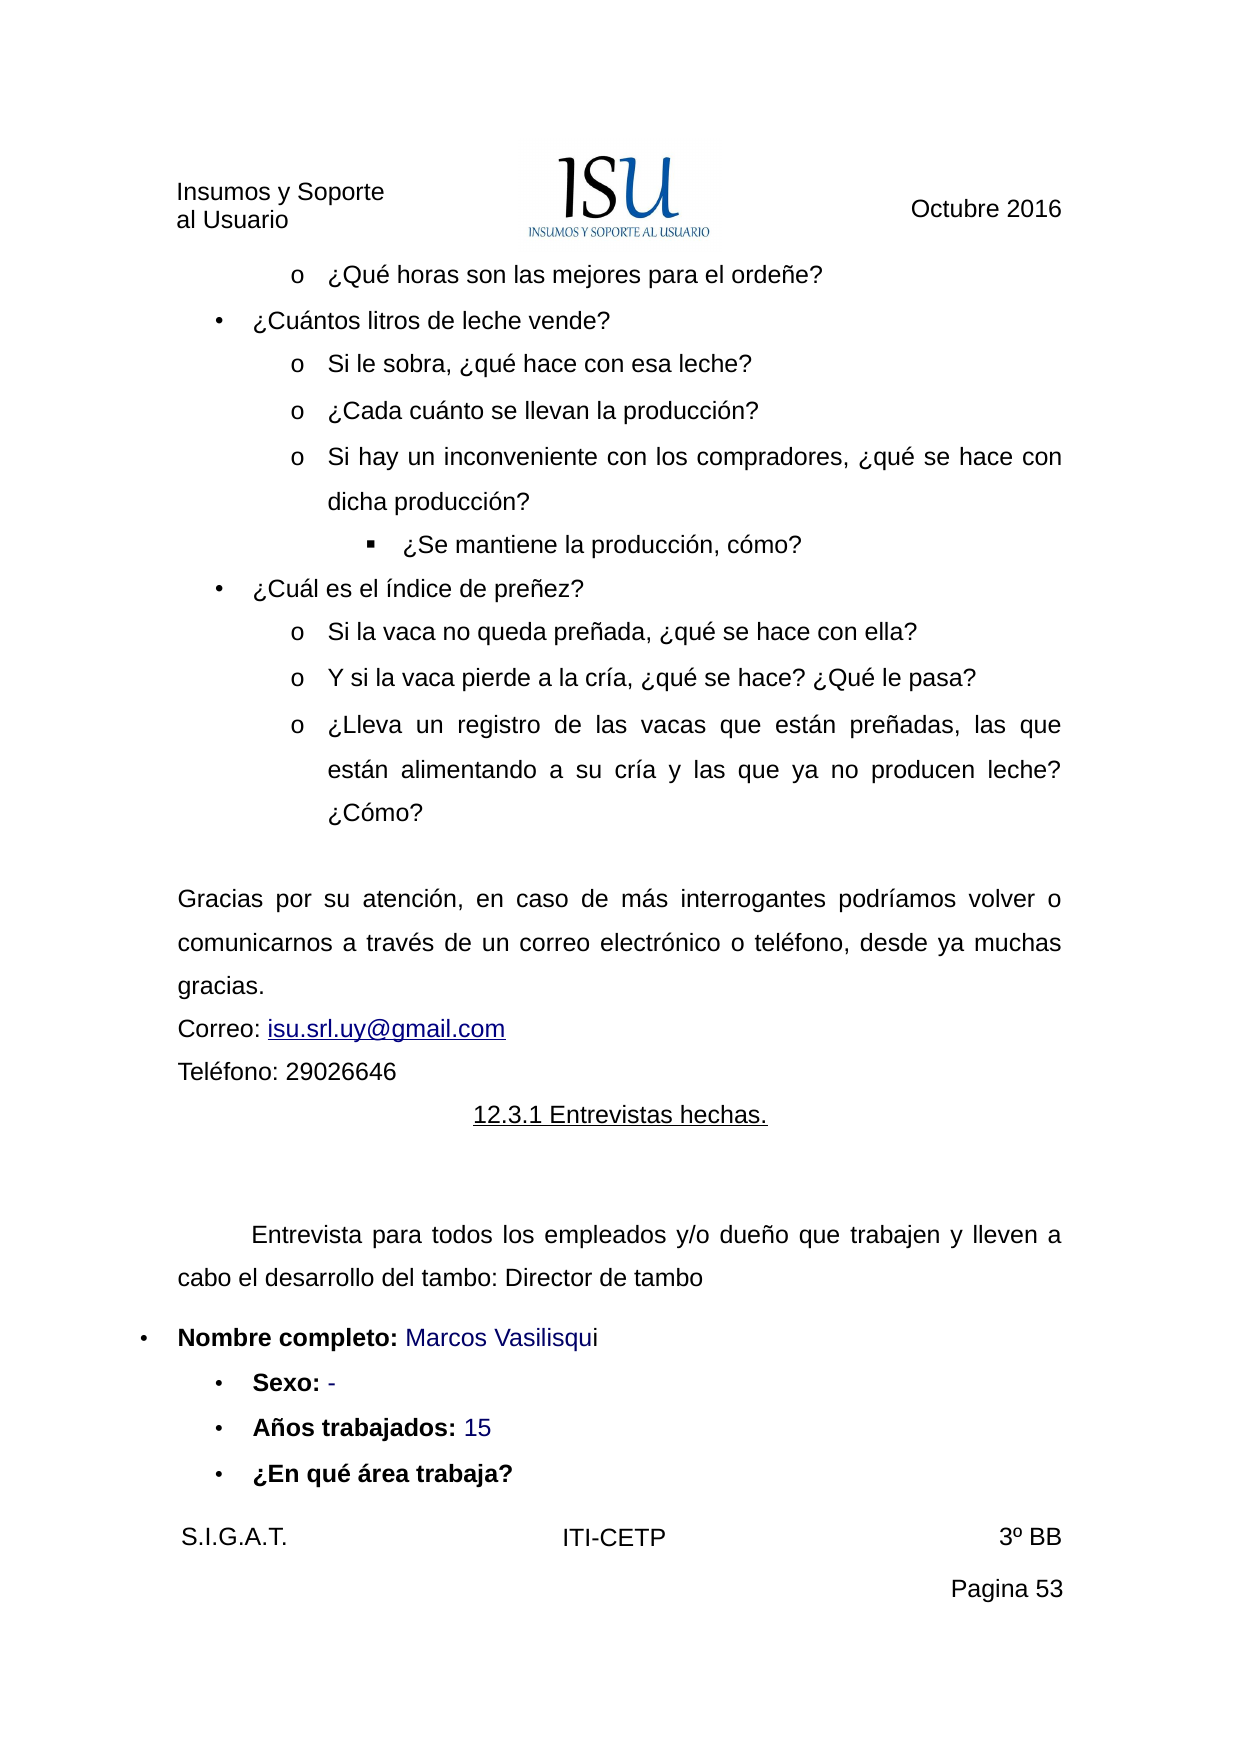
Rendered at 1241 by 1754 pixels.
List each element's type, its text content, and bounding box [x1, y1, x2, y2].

text Correo: isu.srl.uy@gmail.com [177, 1014, 1063, 1042]
list ¿Cada cuánto se llevan la producción? [290, 396, 1063, 427]
list Si la vaca no queda preñada, ¿qué se hace con ella? [290, 617, 1063, 648]
list Si le sobra, ¿qué hace con esa leche? [290, 349, 1063, 380]
list Sexo: - [215, 1368, 1063, 1397]
list Y si la vaca pierde a la cría, ¿qué se hace? ¿Qué le pasa? [290, 663, 1063, 694]
list Años trabajados: 15 [215, 1413, 1063, 1442]
list ¿Lleva un registro de las vacas que están preñadas, las que están alimentando a su cría y las que ya no producen leche? ¿Cómo? [290, 710, 1063, 827]
list ¿Qué horas son las mejores para el ordeñe? [290, 260, 1063, 291]
list ¿En qué área trabaja? [215, 1459, 1063, 1487]
text Entrevista para todos los empleados y/o dueño que trabajen y lleven a cabo el desarrollo del tambo: Director de tambo [177, 1219, 1063, 1291]
list Nombre completo: Marcos Vasilisqui [140, 1322, 1063, 1351]
picture [517, 138, 723, 252]
text 12.3.1 Entrevistas hechas. [177, 1100, 1063, 1129]
list Si hay un inconveniente con los compradores, ¿qué se hace con dicha producción? [290, 442, 1063, 516]
text Gracias por su atención, en caso de más interrogantes podríamos volver o comunicarnos a través de un correo electrónico o teléfono, desde ya muchas gracias. [177, 884, 1063, 999]
text Teléfono: 29026646 [177, 1057, 1063, 1086]
list ¿Se mantiene la producción, cómo? [365, 531, 1063, 559]
list ¿Cuántos litros de leche vende? [215, 306, 1063, 335]
list ¿Cuál es el índice de preñez? [215, 574, 1063, 603]
